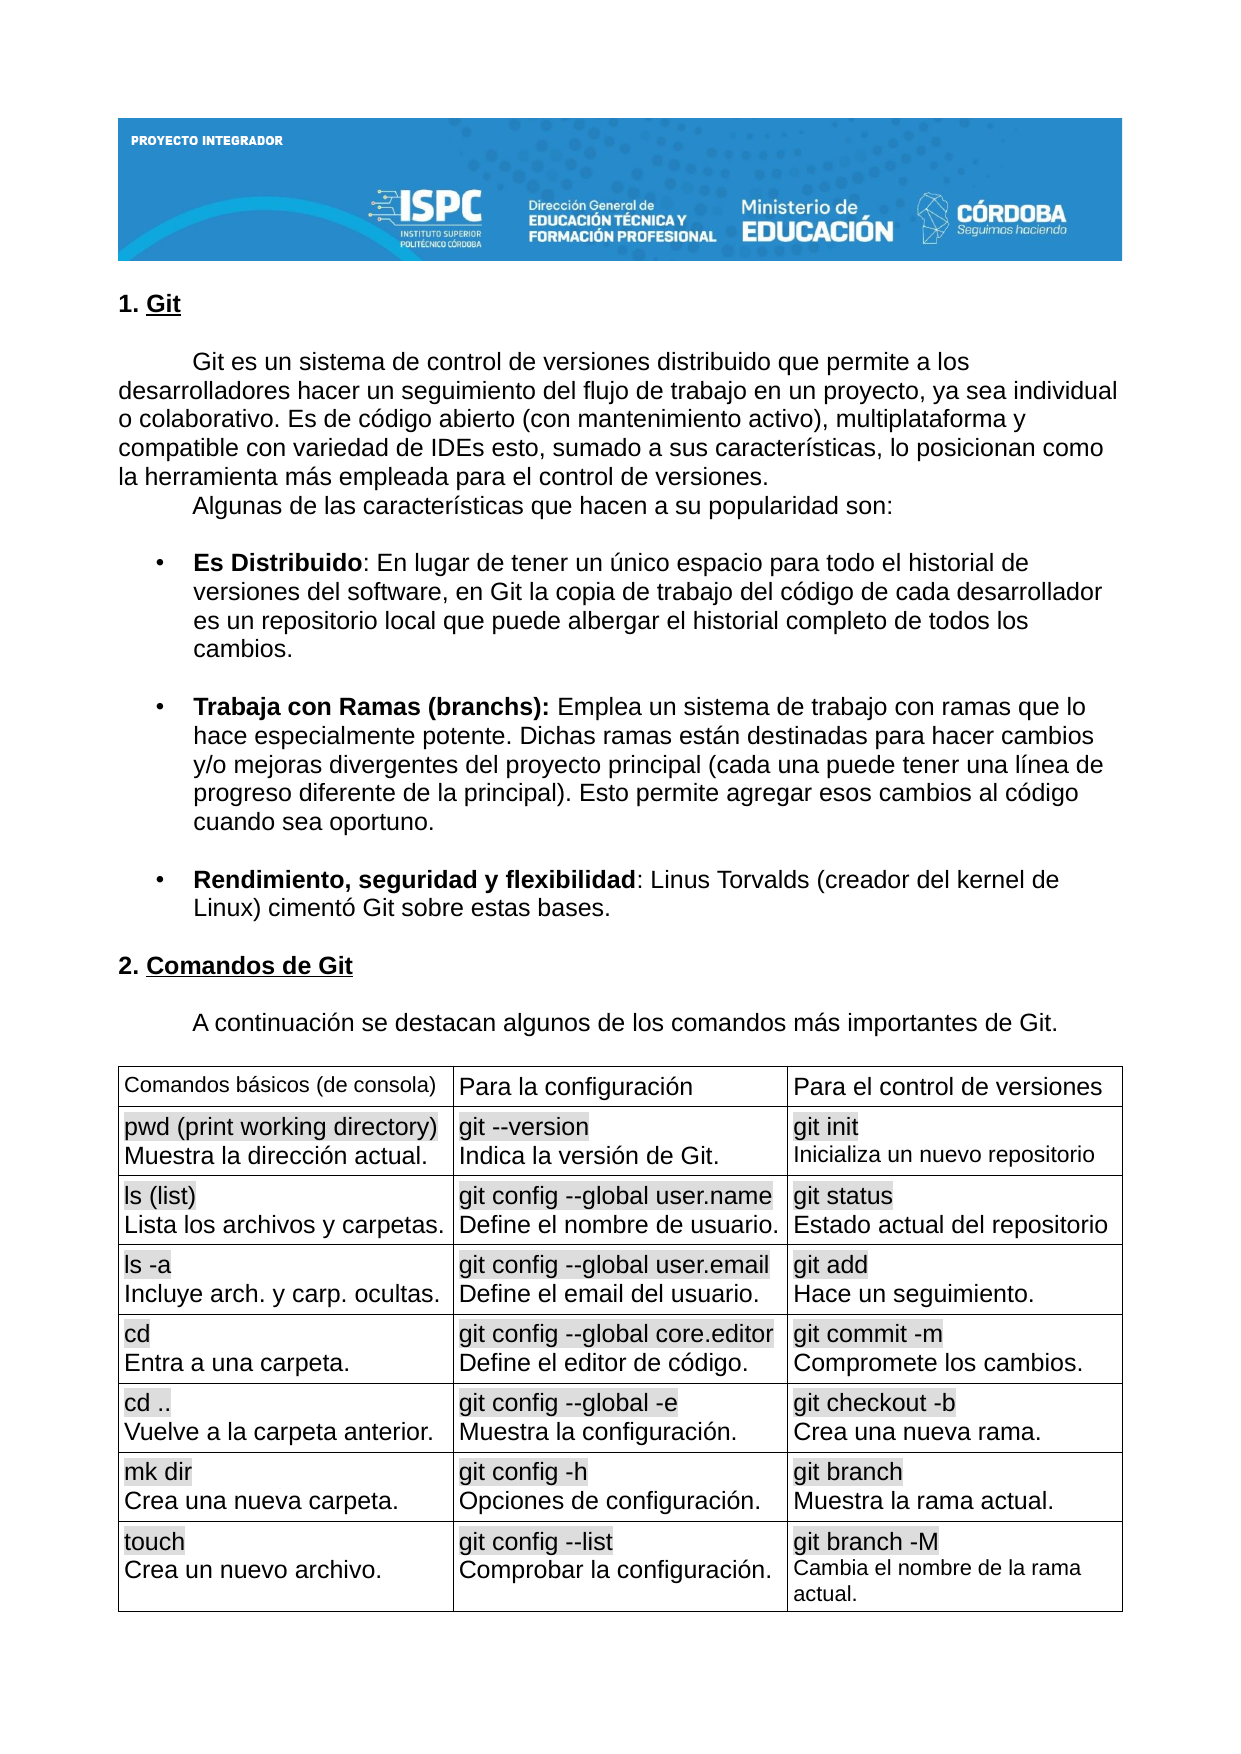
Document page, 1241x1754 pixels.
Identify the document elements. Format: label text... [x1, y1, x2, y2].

table_header Para el control de versiones [788, 1067, 1122, 1106]
text 1. Git [118, 289, 1122, 318]
text 2. Comandos de Git [118, 951, 1122, 980]
text Git es un sistema de control de versiones distribuido que permite a los desarrolladores hacer un seguimiento del flujo de trabajo en un proyecto, ya sea individual o colaborativo. Es de código abierto (con mantenimiento activo), multiplataforma y compatible con variedad de IDEs esto, sumado a sus características, lo posicionan como la herramienta más empleada para el control de versiones. [118, 347, 1122, 491]
table_cell git checkout -b Crea una nueva rama. [788, 1384, 1122, 1452]
list Trabaja con Ramas (branchs): Emplea un sistema de trabajo con ramas que lo hace especialmente potente. Dichas ramas están destinadas para hacer cambios y/o mejoras divergentes del proyecto principal (cada una puede tener una línea de progreso diferente de la principal). Esto permite agregar esos cambios al código cuando sea oportuno. [156, 692, 1122, 836]
table_cell cd Entra a una carpeta. [119, 1315, 453, 1382]
table_cell git config --global core.editor Define el editor de código. [454, 1315, 787, 1382]
picture [129, 209, 402, 261]
list Rendimiento, seguridad y flexibilidad: Linus Torvalds (creador del kernel de Linux) cimentó Git sobre estas bases. [156, 864, 1122, 922]
table_cell ls -a Incluye arch. y carp. ocultas. [119, 1245, 453, 1313]
table_cell git add Hace un seguimiento. [788, 1245, 1122, 1313]
table_cell ls (list) Lista los archivos y carpetas. [119, 1176, 453, 1244]
text Algunas de las características que hacen a su popularidad son: [118, 491, 1122, 519]
table_cell git commit -m Compromete los cambios. [788, 1315, 1122, 1382]
table_cell git config --global user.email Define el email del usuario. [454, 1245, 787, 1313]
table_cell git status Estado actual del repositorio [788, 1176, 1122, 1244]
table_cell pwd (print working directory) Muestra la dirección actual. [119, 1107, 453, 1175]
table_cell git config --global user.name Define el nombre de usuario. [454, 1176, 787, 1244]
table_cell git config --global -e Muestra la configuración. [454, 1384, 787, 1452]
table_cell touch Crea un nuevo archivo. [119, 1522, 453, 1611]
table_cell git config -h Opciones de configuración. [454, 1453, 787, 1521]
table_header Comandos básicos (de consola) [119, 1067, 453, 1106]
table_cell git branch Muestra la rama actual. [788, 1453, 1122, 1521]
table_cell git --version Indica la versión de Git. [454, 1107, 787, 1175]
picture [118, 118, 1123, 261]
table_cell git config --list Comprobar la configuración. [454, 1522, 787, 1611]
table_header Para la configuración [454, 1067, 787, 1106]
table_cell git branch -M Cambia el nombre de la rama actual. [788, 1522, 1122, 1611]
list Es Distribuido: En lugar de tener un único espacio para todo el historial de versiones del software, en Git la copia de trabajo del código de cada desarrollador es un repositorio local que puede albergar el historial completo de todos los cambios. [156, 548, 1122, 663]
table_cell git init Inicializa un nuevo repositorio [788, 1107, 1122, 1175]
table_cell mk dir Crea una nueva carpeta. [119, 1453, 453, 1521]
table_cell cd .. Vuelve a la carpeta anterior. [119, 1384, 453, 1452]
text A continuación se destacan algunos de los comandos más importantes de Git. [118, 1008, 1122, 1037]
